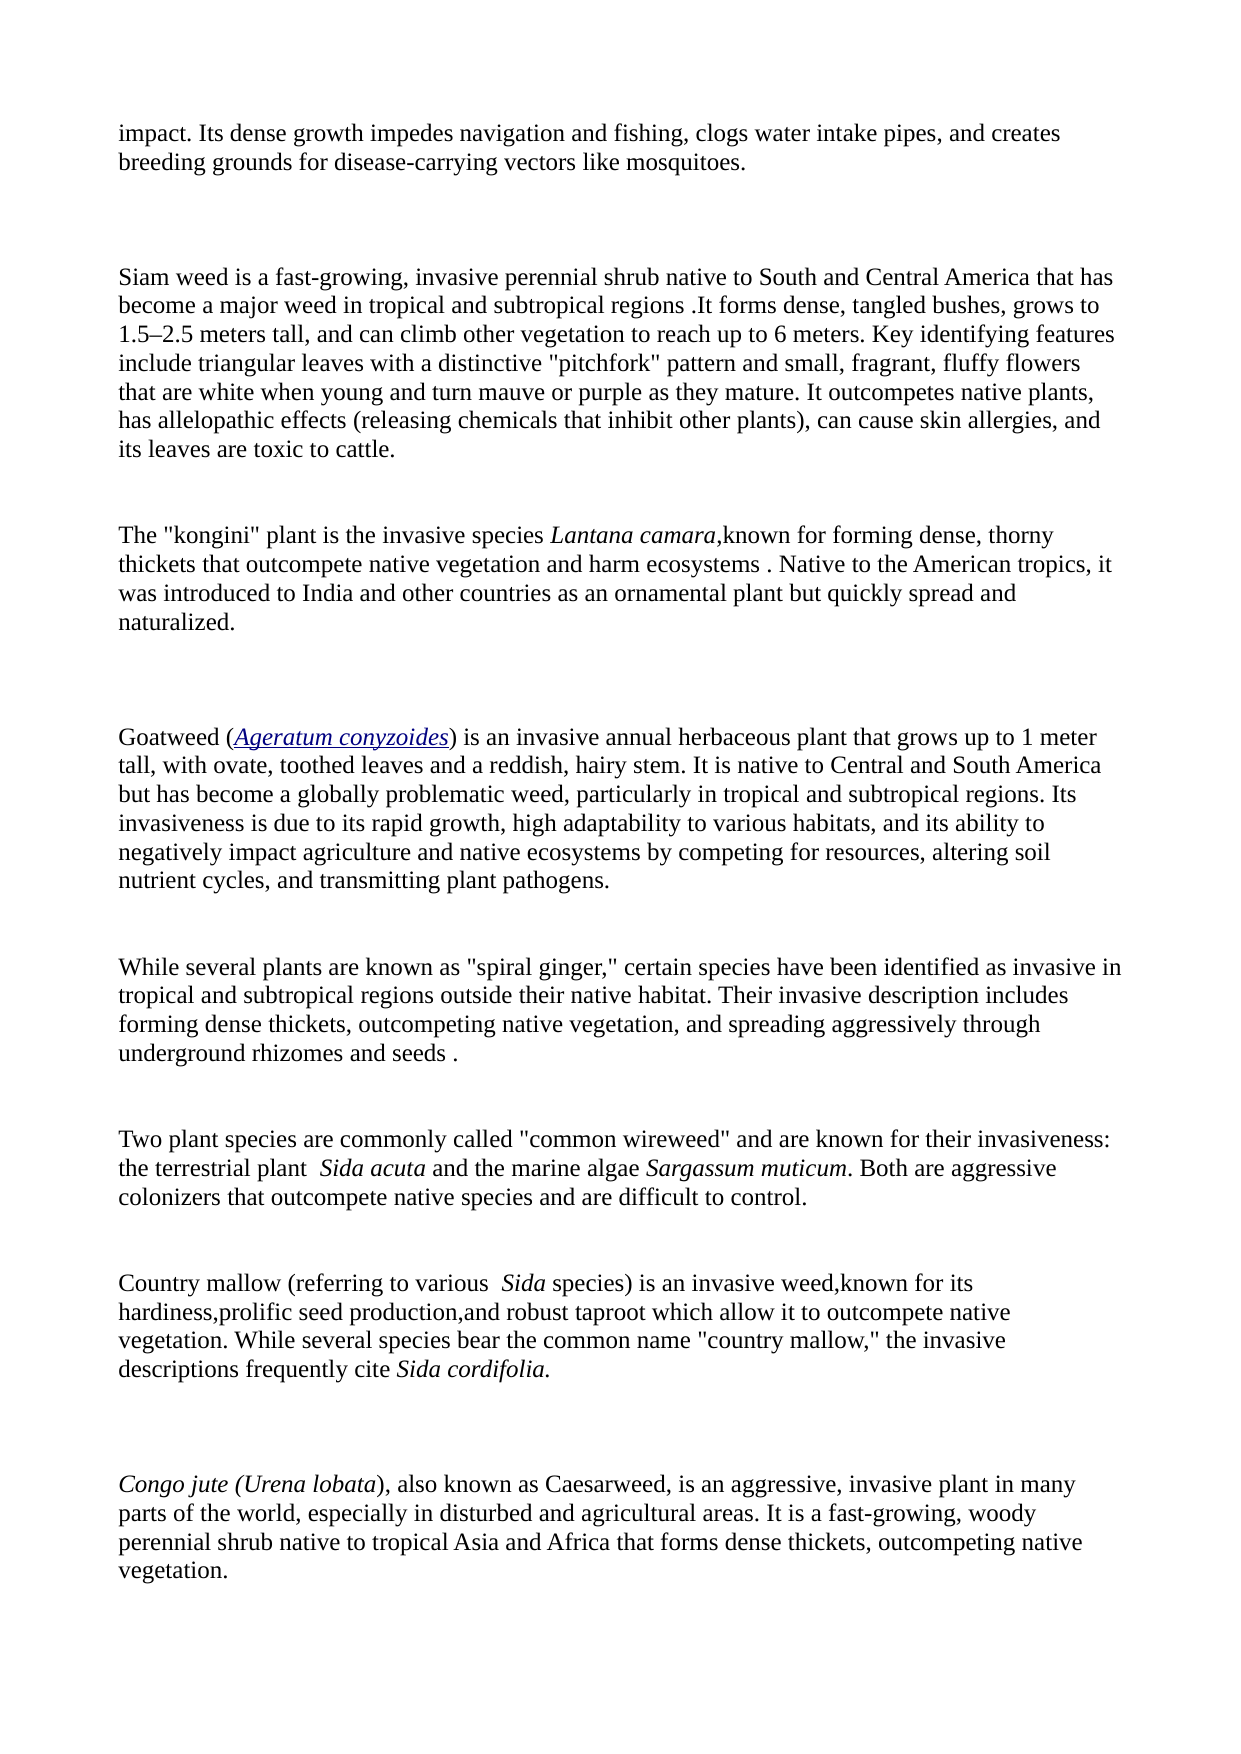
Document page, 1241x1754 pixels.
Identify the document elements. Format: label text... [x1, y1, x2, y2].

text Country mallow (referring to various Sida species) is an invasive weed,known for its hardiness,prolific seed production,and robust taproot which allow it to outcompete native vegetation. While several species bear the common name "country mallow," the invasive descriptions frequently cite Sida cordifolia. [118, 1268, 1122, 1383]
text While several plants are known as "spiral ginger," certain species have been identified as invasive in tropical and subtropical regions outside their native habitat. Their invasive description includes forming dense thickets, outcompeting native vegetation, and spreading aggressively through underground rhizomes and seeds . [118, 952, 1122, 1067]
text impact. Its dense growth impedes navigation and fishing, clogs water intake pipes, and creates breeding grounds for disease-carrying vectors like mosquitoes. [118, 118, 1122, 176]
text The "kongini" plant is the invasive species Lantana camara,known for forming dense, thorny thickets that outcompete native vegetation and harm ecosystems . Native to the American tropics, it was introduced to India and other countries as an ornamental plant but quickly spread and naturalized. [118, 521, 1122, 636]
text Congo jute (Urena lobata), also known as Caesarweed, is an aggressive, invasive plant in many parts of the world, especially in disturbed and agricultural areas. It is a fast-growing, woody perennial shrub native to tropical Asia and Africa that forms dense thickets, outcompeting native vegetation. [118, 1469, 1122, 1584]
text Two plant species are commonly called "common wireweed" and are known for their invasiveness: the terrestrial plant Sida acuta and the marine algae Sargassum muticum. Both are aggressive colonizers that outcompete native species and are difficult to control. [118, 1124, 1122, 1211]
text Goatweed (Ageratum conyzoides) is an invasive annual herbaceous plant that grows up to 1 meter tall, with ovate, toothed leaves and a reddish, hairy stem. It is native to Central and South America but has become a globally problematic weed, particularly in tropical and subtropical regions. Its invasiveness is due to its rapid growth, high adaptability to various habitats, and its ability to negatively impact agriculture and native ecosystems by competing for resources, altering soil nutrient cycles, and transmitting plant pathogens. [118, 722, 1122, 894]
text Siam weed is a fast-growing, invasive perennial shrub native to South and Central America that has become a major weed in tropical and subtropical regions .It forms dense, tangled bushes, grows to 1.5–2.5 meters tall, and can climb other vegetation to reach up to 6 meters. Key identifying features include triangular leaves with a distinctive "pitchfork" pattern and small, fragrant, fluffy flowers that are white when young and turn mauve or purple as they mature. It outcompetes native plants, has allelopathic effects (releasing chemicals that inhibit other plants), can cause skin allergies, and its leaves are toxic to cattle. [118, 262, 1122, 463]
